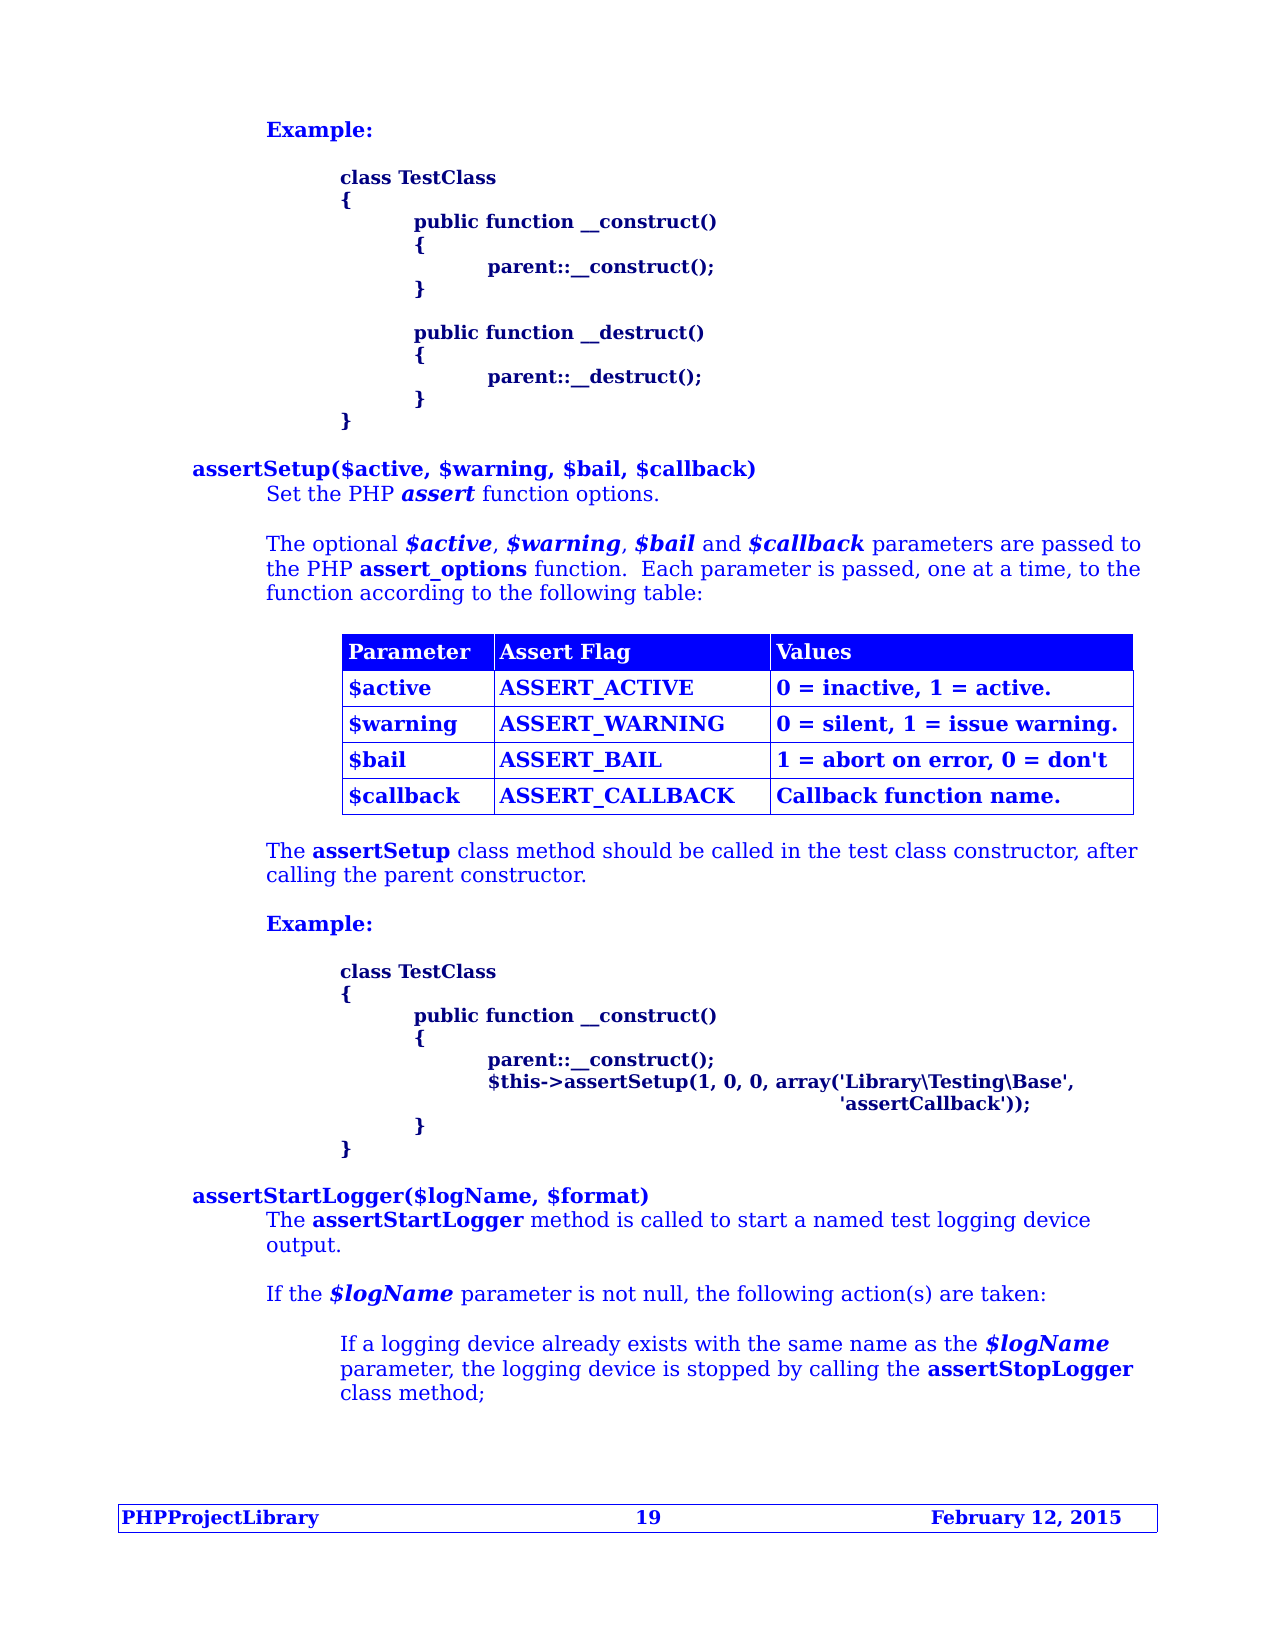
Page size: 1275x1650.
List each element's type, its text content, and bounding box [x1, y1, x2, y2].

text } [413, 1115, 1157, 1137]
table_cell ASSERT_WARNING [495, 707, 770, 742]
text } [340, 1137, 1157, 1159]
table_cell $bail [343, 743, 494, 778]
table_cell Callback function name. [771, 779, 1133, 814]
table_header Values [771, 635, 1133, 670]
text parent::__construct(); [487, 1049, 1157, 1071]
text Example: [266, 912, 1157, 936]
text } [340, 410, 1157, 432]
text The assertStartLogger method is called to start a named test logging device output. [266, 1208, 1157, 1257]
text $this->assertSetup(1, 0, 0, array('Library\Testing\Base', [487, 1071, 1157, 1093]
text public function __construct() [413, 1005, 1157, 1027]
text public function __destruct() [413, 322, 1157, 344]
text 'assertCallback')); [487, 1093, 1157, 1115]
text } [413, 388, 1157, 410]
text Set the PHP assert function options. [266, 481, 1157, 507]
table_cell ASSERT_BAIL [495, 743, 770, 778]
text class TestClass [340, 167, 1157, 189]
text assertStartLogger($logName, $format) [192, 1184, 1157, 1208]
table_cell ASSERT_ACTIVE [495, 671, 770, 706]
table_cell ASSERT_CALLBACK [495, 779, 770, 814]
text { [340, 983, 1157, 1005]
table_header Assert Flag [495, 635, 770, 670]
table_header Parameter [343, 635, 494, 670]
text class TestClass [340, 961, 1157, 983]
text } [413, 277, 1157, 299]
text Example: [266, 118, 1157, 143]
table_cell 0 = inactive, 1 = active. [771, 671, 1133, 706]
text parent::__construct(); [487, 255, 1157, 277]
text assertSetup($active, $warning, $bail, $callback) [192, 456, 1157, 481]
text { [413, 344, 1157, 366]
text parent::__destruct(); [487, 366, 1157, 388]
table_cell $active [343, 671, 494, 706]
table_cell 0 = silent, 1 = issue warning. [771, 707, 1133, 742]
text The assertSetup class method should be called in the test class constructor, after calling the parent constructor. [266, 839, 1157, 887]
text { [413, 1027, 1157, 1049]
text public function __construct() [413, 211, 1157, 233]
table_cell $callback [343, 779, 494, 814]
text The optional $active, $warning, $bail and $callback parameters are passed to the PHP assert_options function. Each parameter is passed, one at a time, to the function according to the following table: [266, 531, 1157, 605]
table_cell 1 = abort on error, 0 = don't [771, 743, 1133, 778]
text If the $logName parameter is not null, the following action(s) are taken: [266, 1281, 1157, 1307]
text { [413, 233, 1157, 255]
text { [340, 189, 1157, 211]
text If a logging device already exists with the same name as the $logName parameter, the logging device is stopped by calling the assertStopLogger class method; [340, 1331, 1157, 1406]
table_cell $warning [343, 707, 494, 742]
